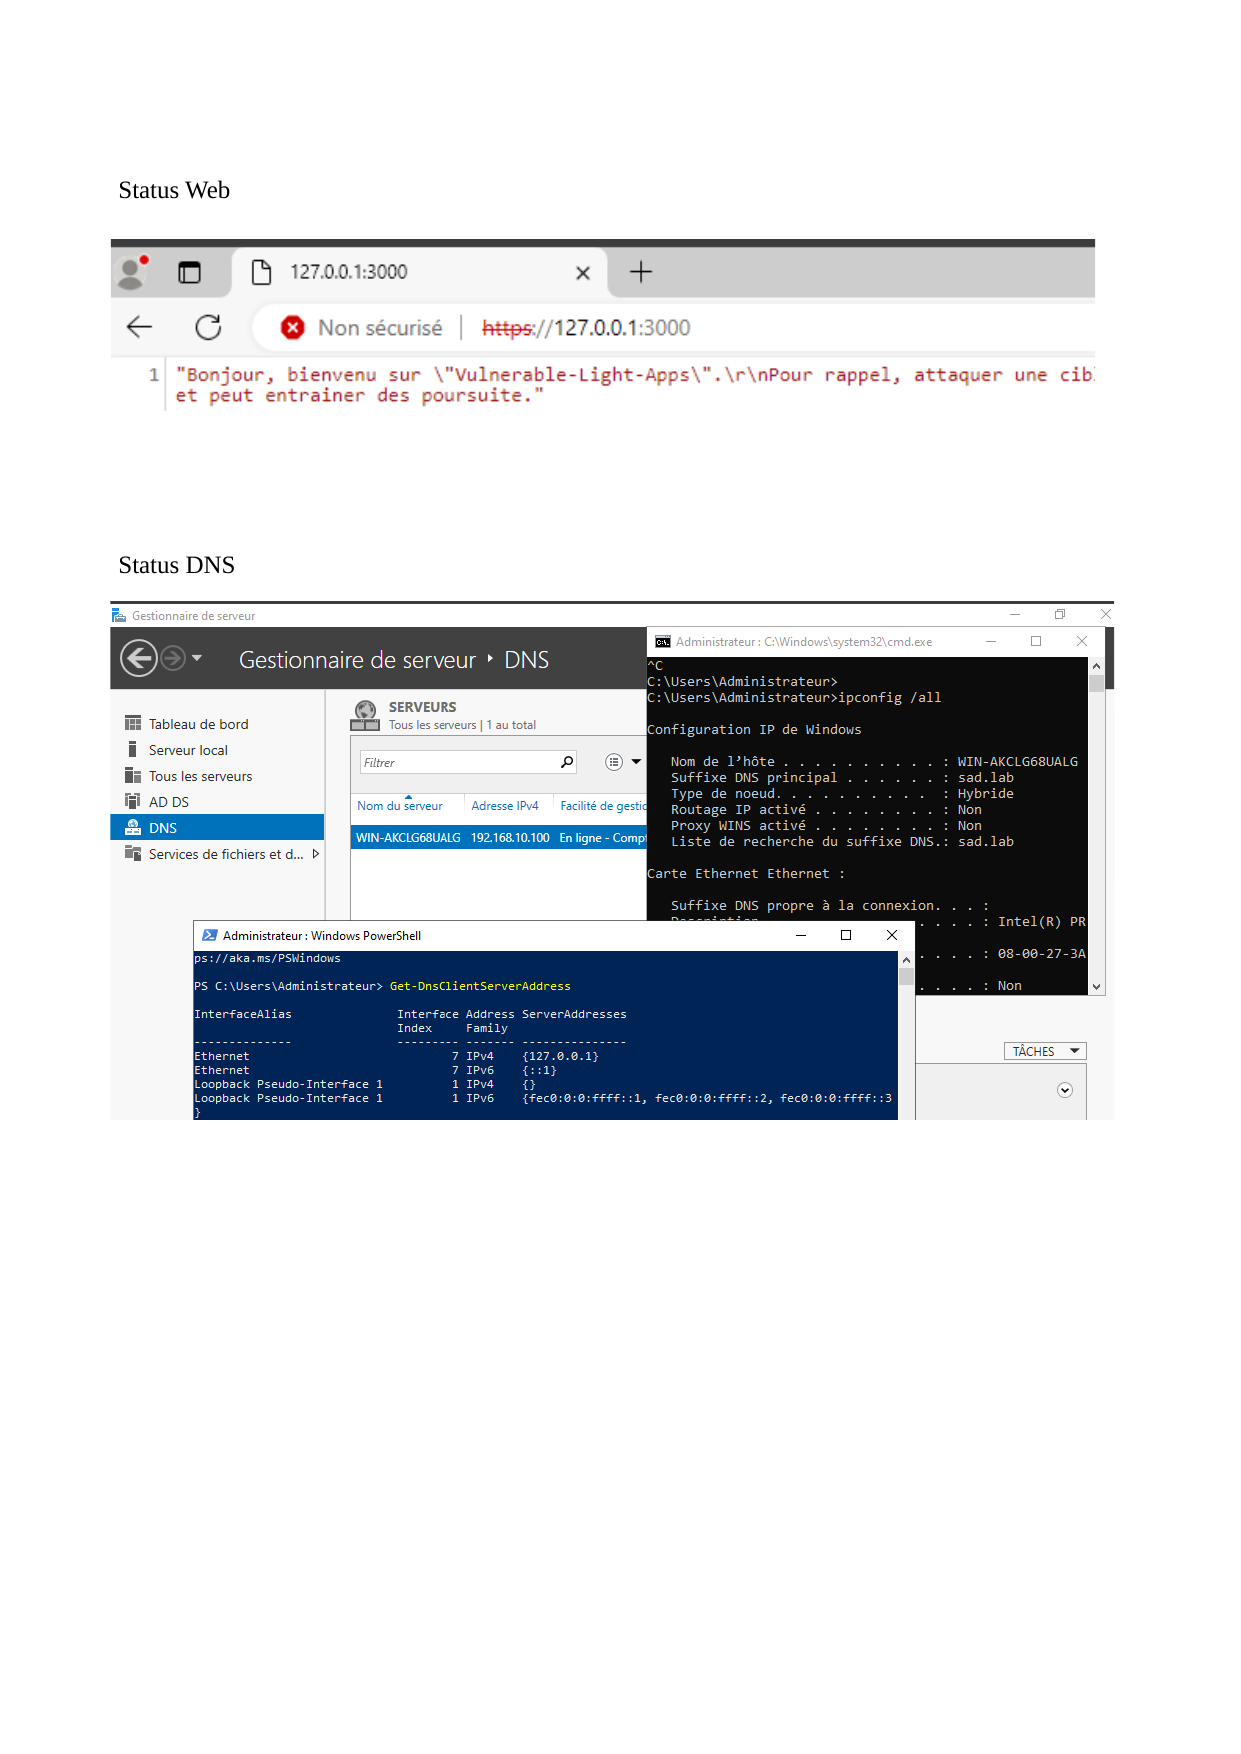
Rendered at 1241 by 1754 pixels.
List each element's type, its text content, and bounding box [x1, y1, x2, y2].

text Status Web [118, 176, 1122, 204]
picture [110, 601, 1115, 1120]
picture [110, 239, 1096, 493]
text Status DNS [118, 550, 1122, 578]
